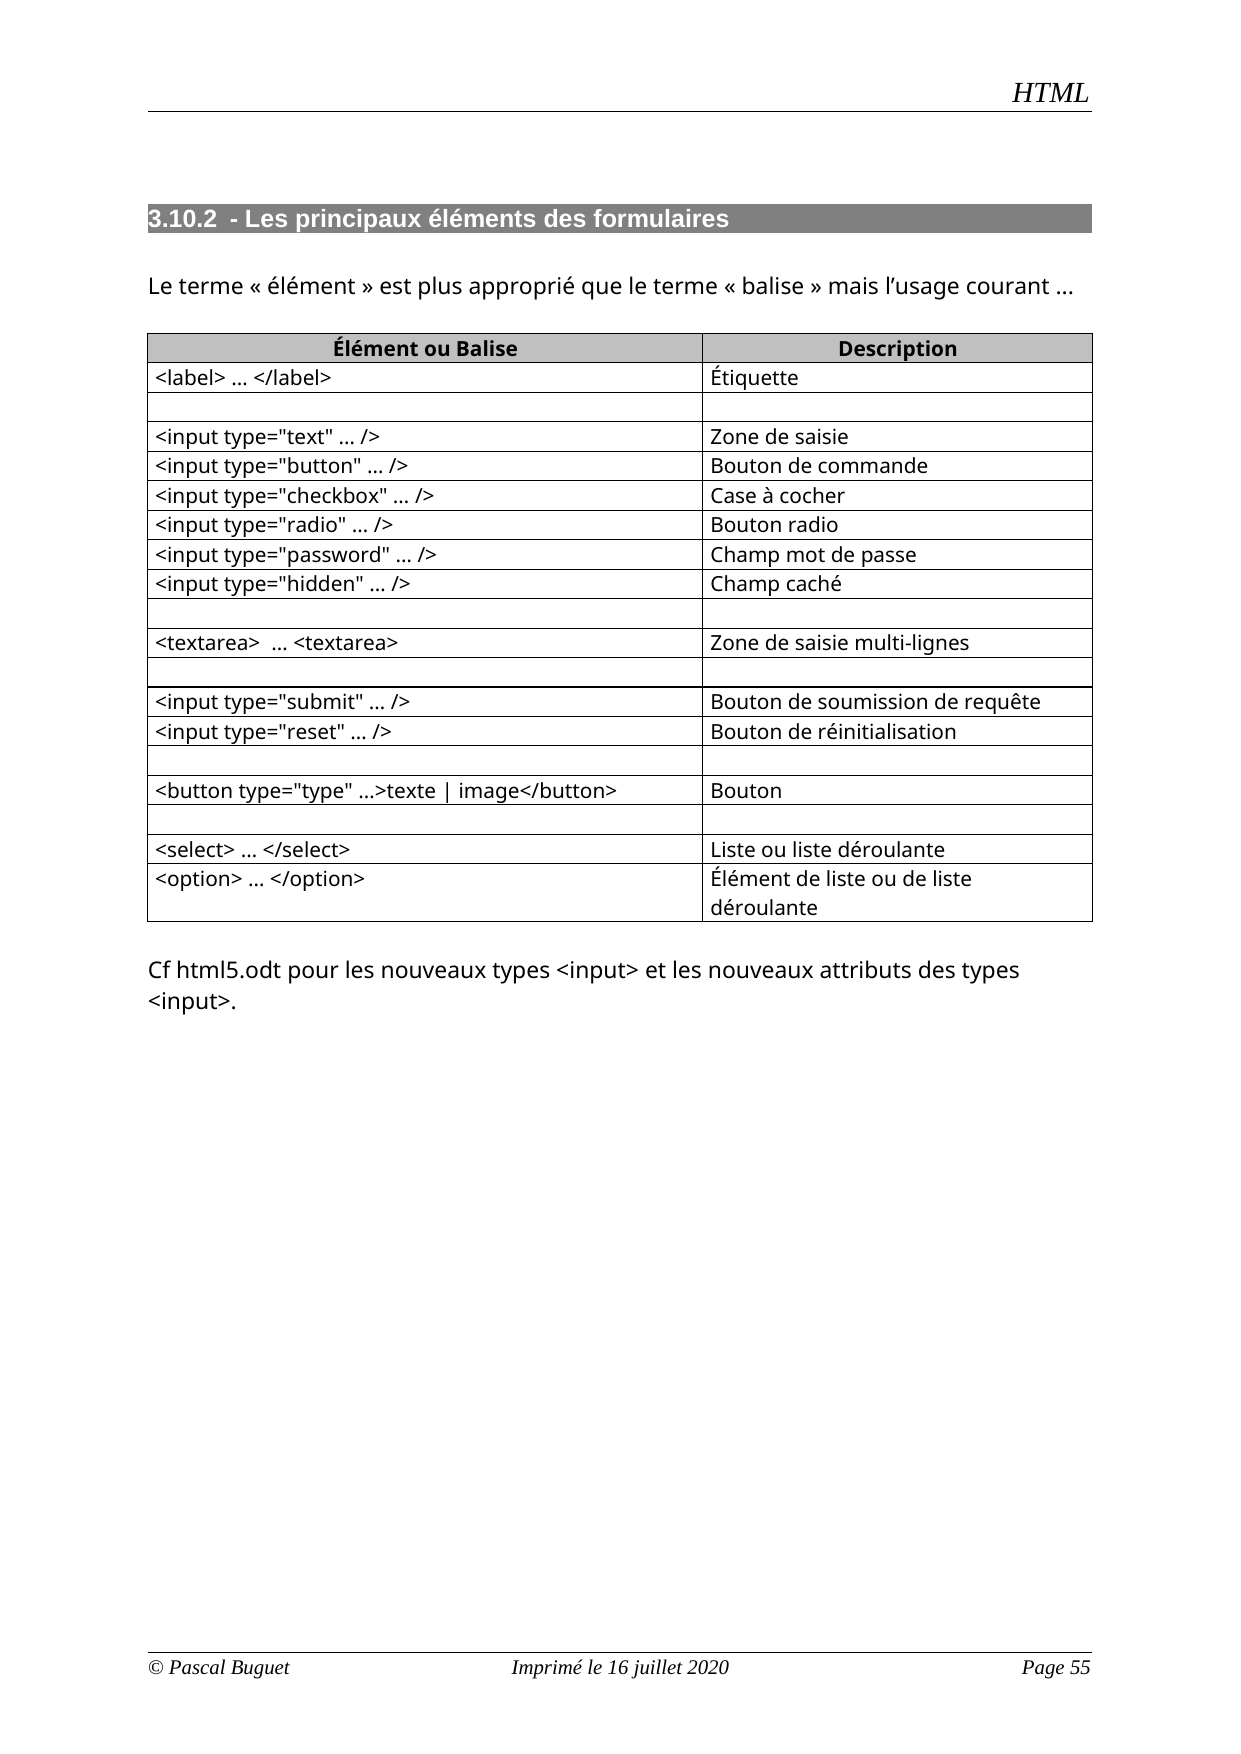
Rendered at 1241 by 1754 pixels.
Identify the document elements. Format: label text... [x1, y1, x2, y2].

table_cell <input type="radio" … /> [148, 511, 702, 539]
table_cell [148, 746, 702, 775]
table_cell [703, 393, 1092, 421]
table_cell <input type="hidden" … /> [148, 570, 702, 598]
table_cell <select> … </select> [148, 835, 702, 863]
table_cell Bouton [703, 776, 1092, 804]
table_cell [148, 599, 702, 627]
table_cell Bouton de commande [703, 452, 1092, 480]
table_cell Champ mot de passe [703, 540, 1092, 568]
table_cell <button type="type" …>texte | image</button> [148, 776, 702, 804]
text Le terme « élément » est plus approprié que le terme « balise » mais l’usage courant ... [148, 270, 1092, 301]
table_cell <input type="password" … /> [148, 540, 702, 568]
table_cell [703, 805, 1092, 834]
table_cell [703, 658, 1092, 686]
table_header Élément ou Balise [148, 334, 702, 362]
table_cell [703, 599, 1092, 627]
table_cell [703, 746, 1092, 775]
table_cell [148, 393, 702, 421]
table_cell Champ caché [703, 570, 1092, 598]
table_cell <input type="text" … /> [148, 422, 702, 451]
table_cell Bouton radio [703, 511, 1092, 539]
table_cell Élément de liste ou de liste déroulante [703, 864, 1092, 921]
text Cf html5.odt pour les nouveaux types <input> et les nouveaux attributs des types <input>. [148, 953, 1092, 1016]
table_header Description [703, 334, 1092, 362]
table_cell [148, 805, 702, 834]
table_cell Étiquette [703, 363, 1092, 392]
table_cell Zone de saisie multi-lignes [703, 629, 1092, 657]
table_cell [148, 658, 702, 686]
table_cell Bouton de réinitialisation [703, 717, 1092, 745]
table_cell Bouton de soumission de requête [703, 688, 1092, 716]
table_cell <input type="submit" … /> [148, 688, 702, 716]
table_cell <input type="button" … /> [148, 452, 702, 480]
table_cell <input type="reset" … /> [148, 717, 702, 745]
table_cell Liste ou liste déroulante [703, 835, 1092, 863]
table_cell <textarea> … <textarea> [148, 629, 702, 657]
table_cell Zone de saisie [703, 422, 1092, 451]
table_cell <input type="checkbox" … /> [148, 481, 702, 509]
subtitle - Les principaux éléments des formulaires [148, 204, 1092, 233]
table_cell <label> … </label> [148, 363, 702, 392]
table_cell <option> … </option> [148, 864, 702, 921]
table_cell Case à cocher [703, 481, 1092, 509]
